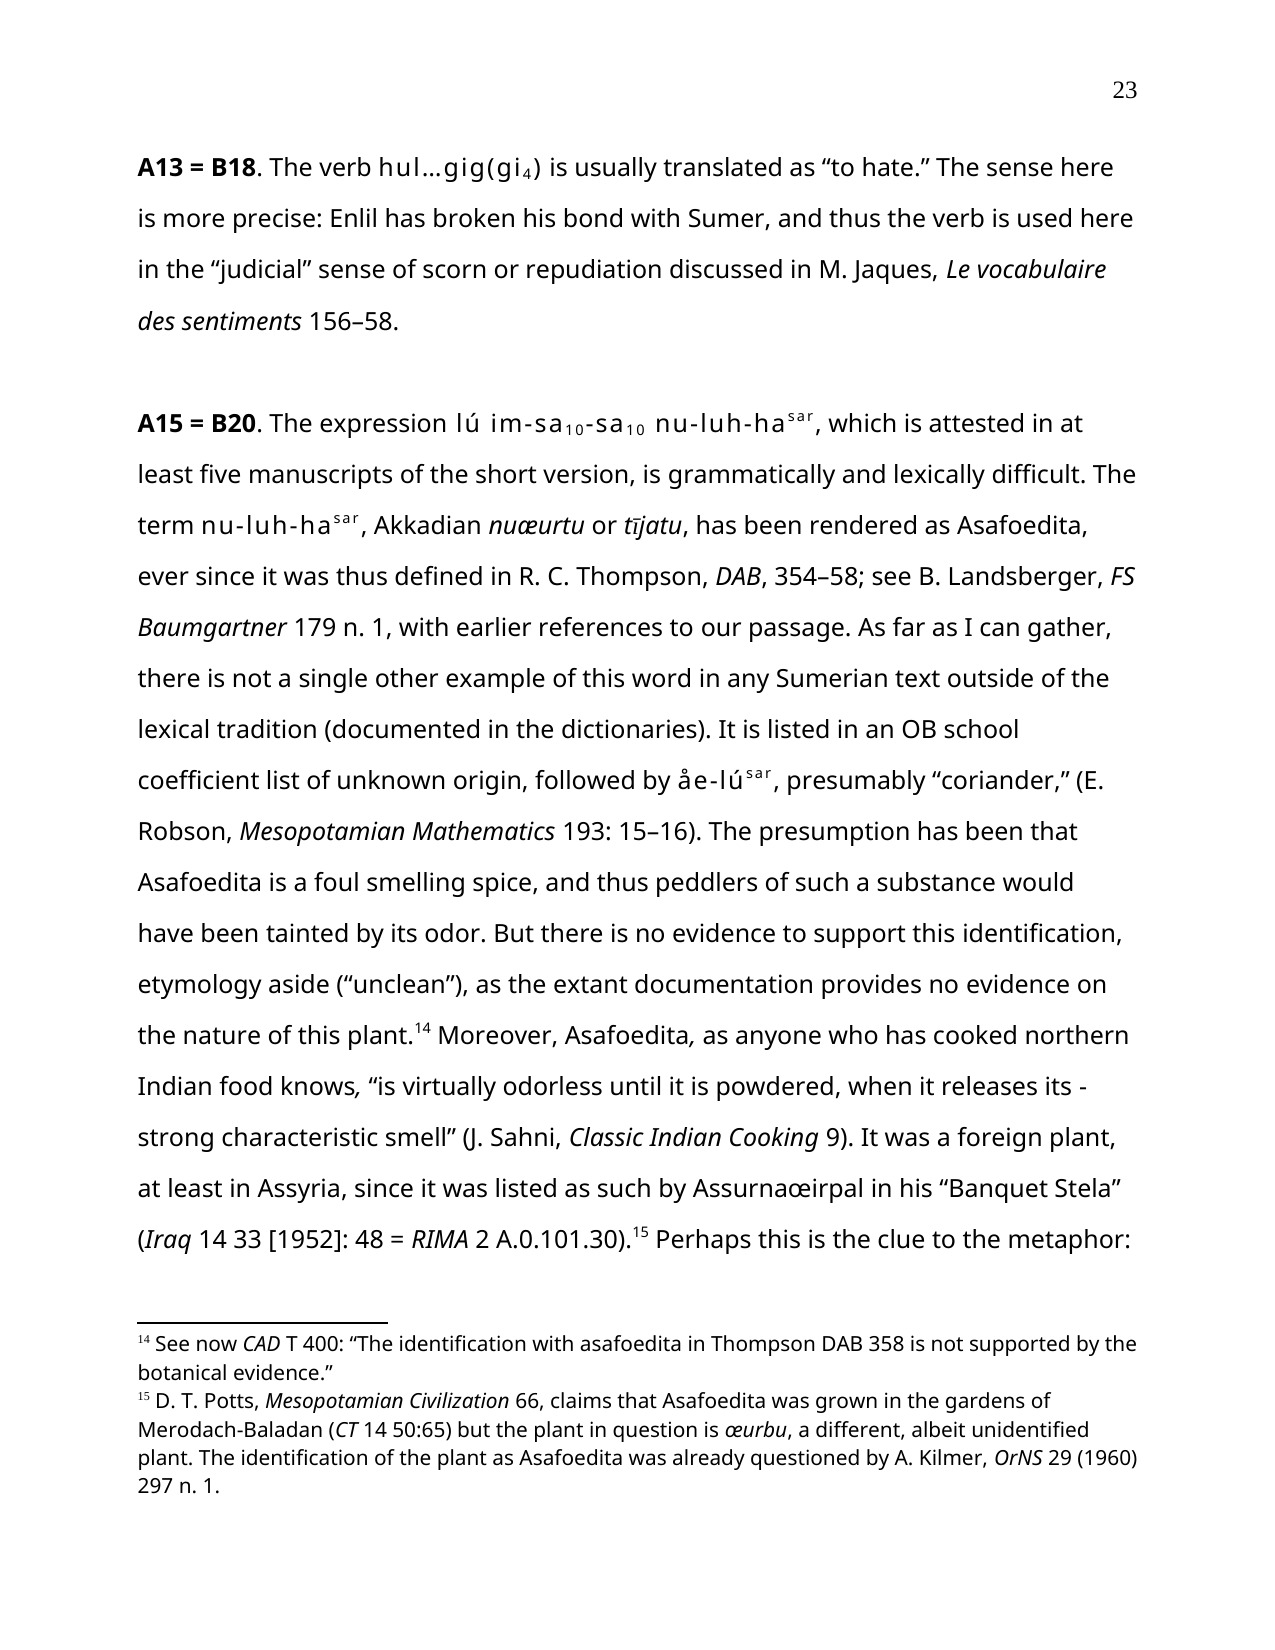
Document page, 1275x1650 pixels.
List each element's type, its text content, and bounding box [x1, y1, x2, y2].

text See now CAD T 400: “The identification with asafoedita in Thompson DAB 358 is not supported by the botanical evidence.” [137, 1329, 1138, 1386]
text A15 = B20. The expression lú im-sa10-sa10 nu-luh-hasar, which is­ attested in at least five manuscripts of the short version, is ­grammatically and lexically difficult. The term nu-luh-hasar, Akkadian nuæurtu or tījatu, has been rendered as Asafoedita, ever since it was­ thus defined in R. C. Thompson, DAB, 354–58; see ­B. Landsberger, FS Baumgartner 179 n. 1, with earlier references to ­our passage. As far as I can gather, there is not a single other example of this word in any Sumerian text outside of the lexical tradition (documented in the dictionaries). It is listed in an OB school coefficient list of unknown origin, followed by åe-lúsar, presumably “coriander,” (E. Robson, Mesopotamian Mathematics 193: 15–16). The presumption has been that Asafoedita is a foul­ smelling spice, and thus peddlers of such a substance would have been ­tainted by its odor. But there is no evidence to support this­ identification, etymology aside (“unclean”), as the extant documentation provides no­ evidence on the nature of this plant. Moreover, Asafoedita, as anyone who has cooked northern Indian food knows, “is ­virtually odorless until it is powdered, when it releases its ­strong characteristic smell” (J. Sahni, Classic Indian Cooking 9). It was a foreign plant, at least in Assyria, since it was listed as such by Assurnaœirpal in his “Banquet Stela” (Iraq 14 33 [1952]: 48 = RIMA 2 A.0.101.30). Perhaps this is the clue to the metaphor: [137, 405, 1138, 1256]
text D. T. Potts, Mesopotamian Civilization 66, claims that Asafoedita was grown in the gardens of Merodach-Baladan (CT 14 50:65) but the plant in question is œurbu, a different, albeit unidentified plant. The identification of the plant as Asafoedita was already questioned by A. Kilmer, OrNS 29 (1960) 297 n. 1. [137, 1386, 1138, 1500]
text A13 = B18. The verb hul…gig(gi4) is usually translated as “to hate.” The sense here is more precise: Enlil has broken his bond with Sumer, and thus the verb is used here in the “judicial” sense of scorn or repudiation discussed in M. Jaques, Le vocabulaire des sentiments 156–58. [137, 150, 1138, 337]
